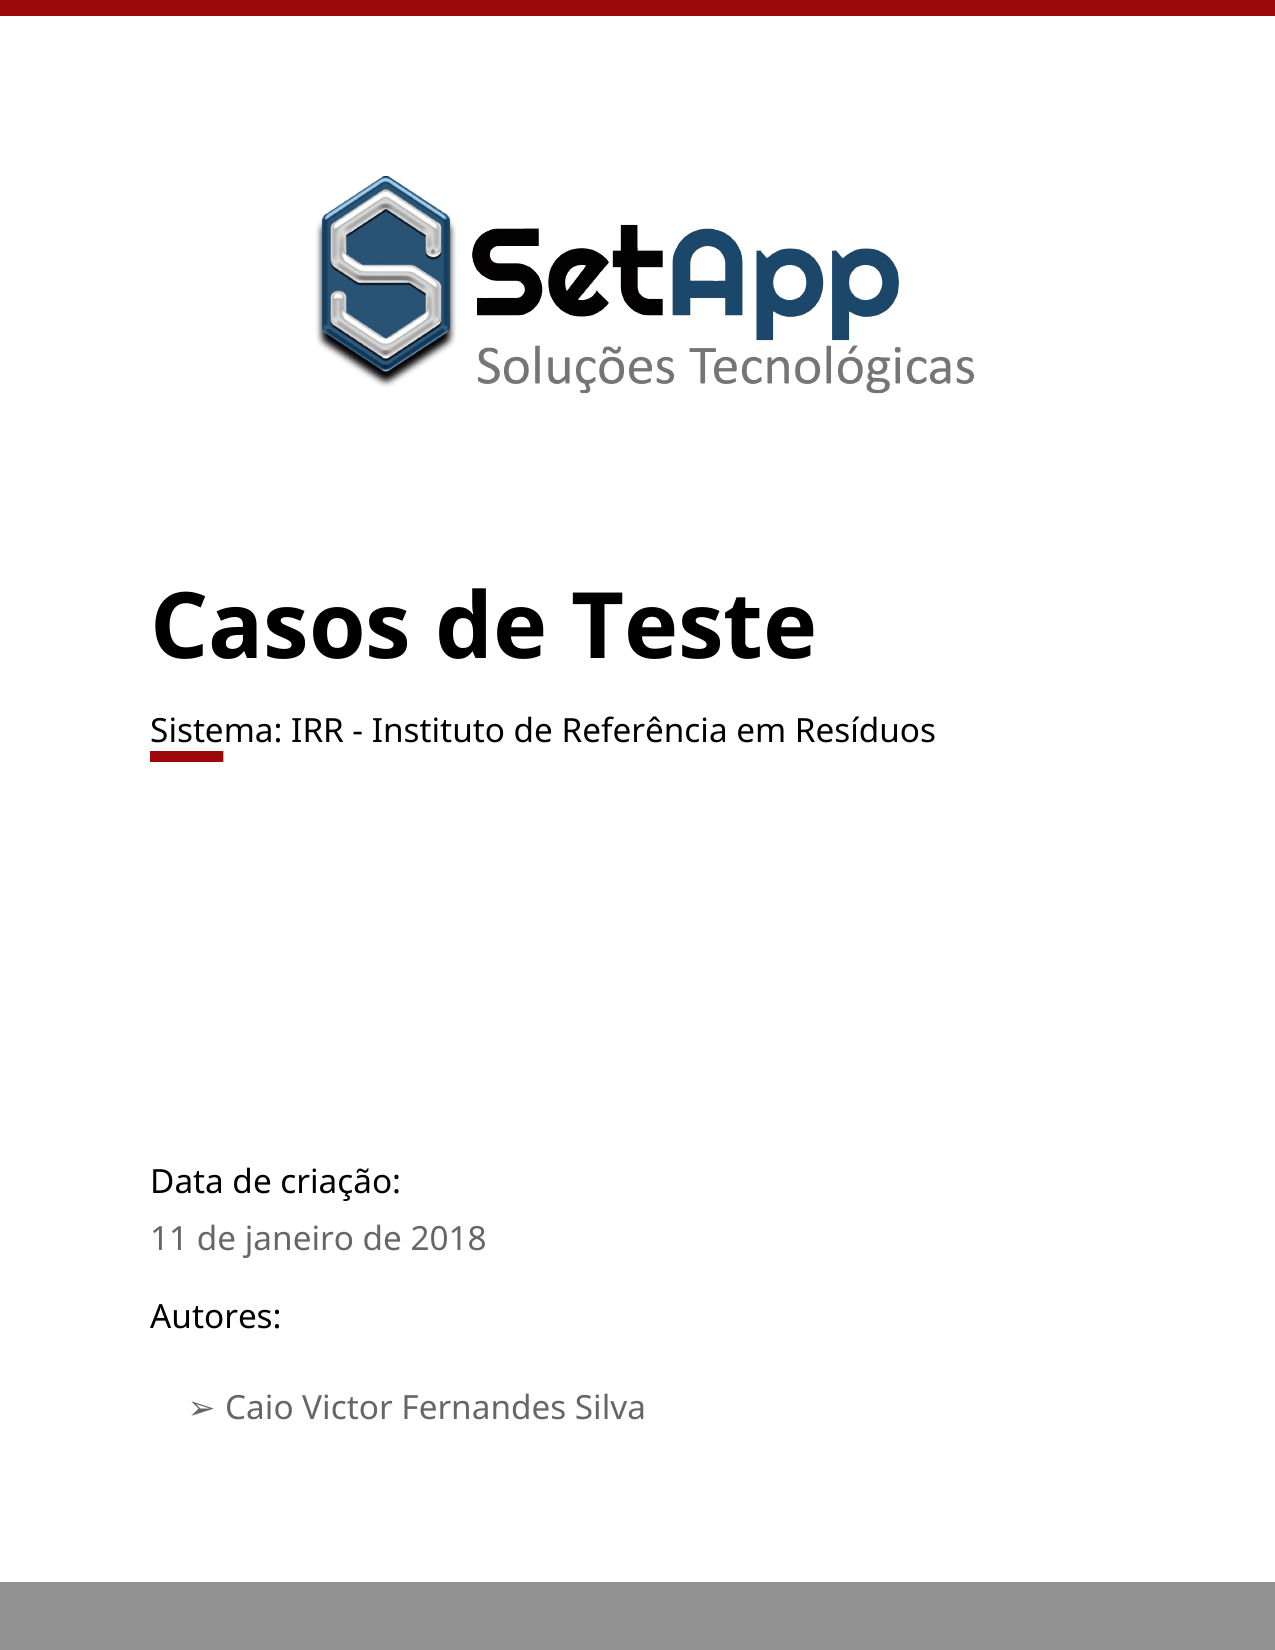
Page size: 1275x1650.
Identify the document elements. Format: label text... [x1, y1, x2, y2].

picture [0, 1582, 1275, 1650]
text Sistema: IRR - Instituto de Referência em Resíduos [150, 706, 1125, 752]
list Caio Victor Fernandes Silva [187, 1370, 1125, 1438]
picture [294, 168, 982, 404]
text Data de criação: 11 de janeiro de 2018 [150, 1158, 1125, 1260]
text Casos de Teste [150, 171, 1125, 686]
picture [0, 0, 1275, 16]
text Autores: [150, 1292, 1125, 1338]
picture [150, 751, 224, 762]
